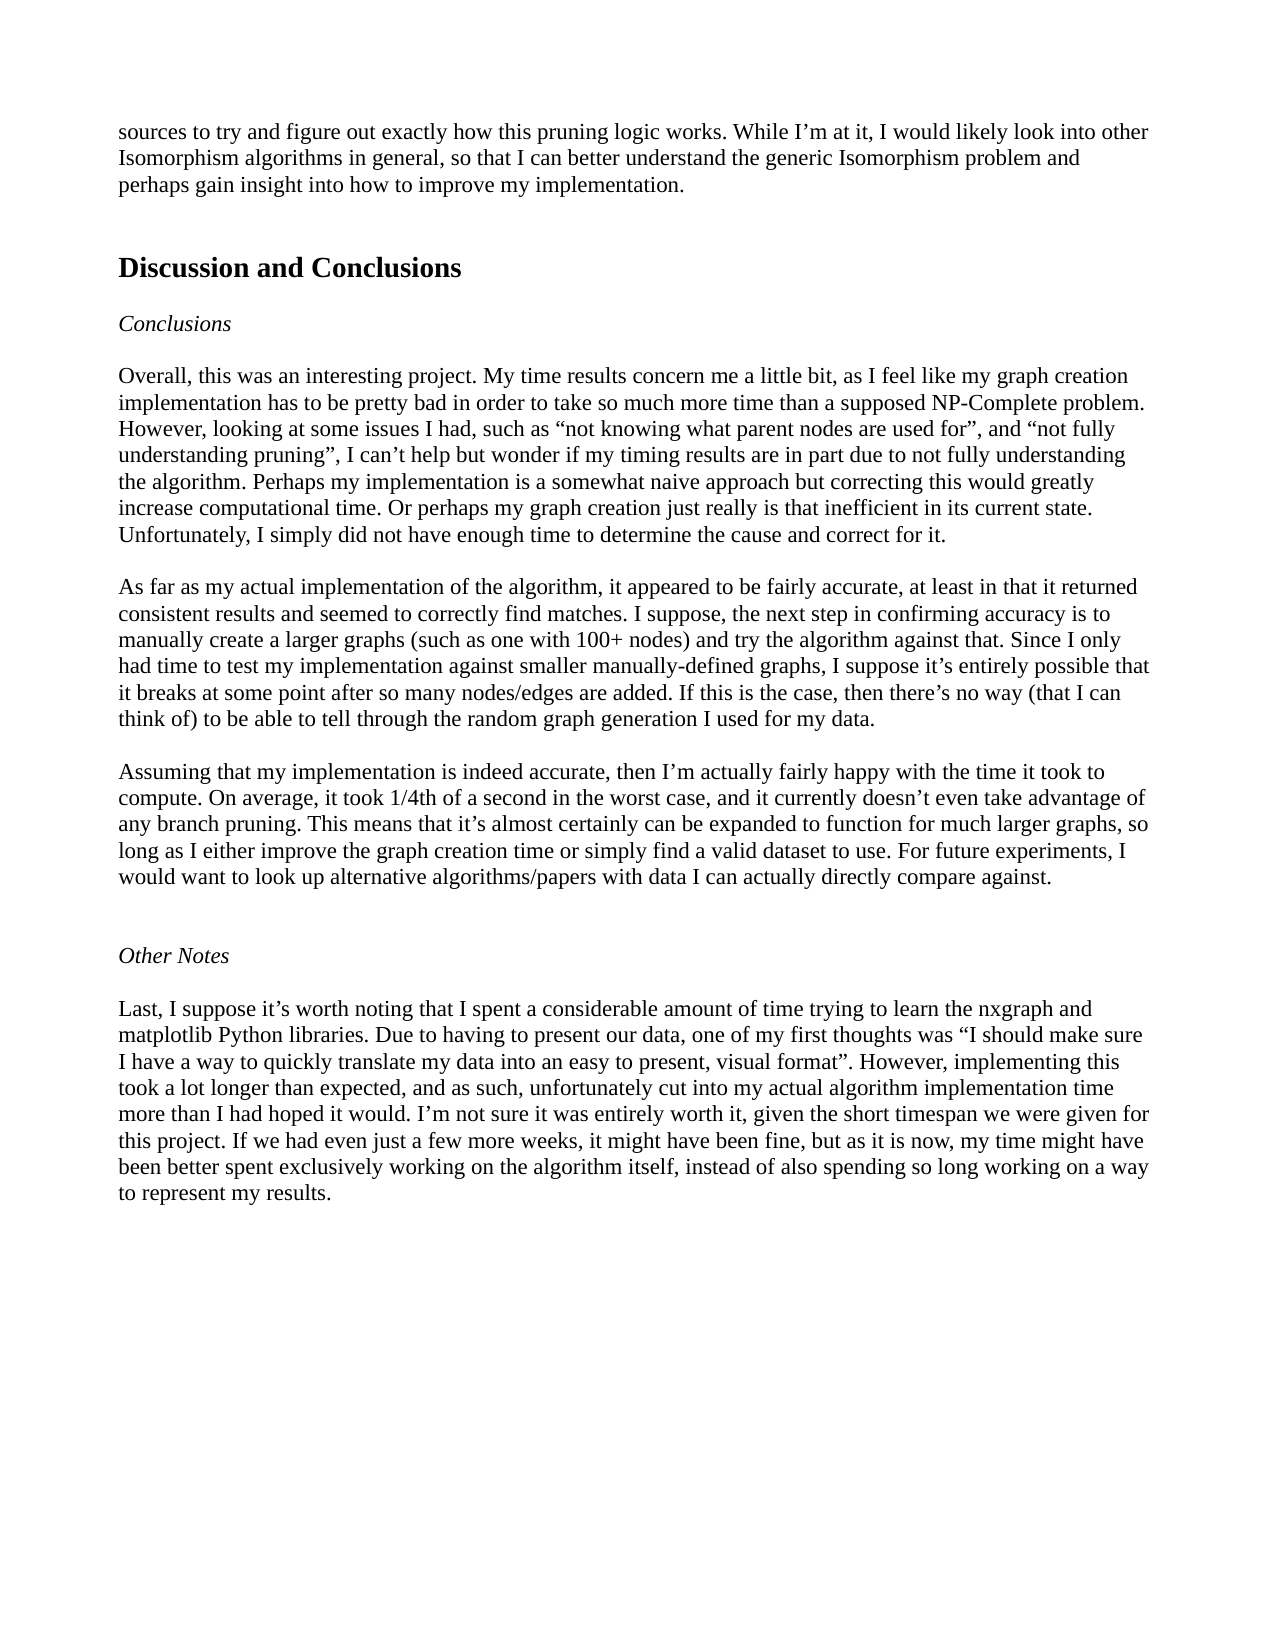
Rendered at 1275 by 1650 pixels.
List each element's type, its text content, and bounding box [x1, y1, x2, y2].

text Assuming that my implementation is indeed accurate, then I’m actually fairly happy with the time it took to compute. On average, it took 1/4th of a second in the worst case, and it currently doesn’t even take advantage of any branch pruning. This means that it’s almost certainly can be expanded to function for much larger graphs, so long as I either improve the graph creation time or simply find a valid dataset to use. For future experiments, I would want to look up alternative algorithms/papers with data I can actually directly compare against. [118, 758, 1157, 889]
text Last, I suppose it’s worth noting that I spent a considerable amount of time trying to learn the nxgraph and matplotlib Python libraries. Due to having to present our data, one of my first thoughts was “I should make sure I have a way to quickly translate my data into an easy to present, visual format”. However, implementing this took a lot longer than expected, and as such, unfortunately cut into my actual algorithm implementation time more than I had hoped it would. I’m not sure it was entirely worth it, given the short timespan we were given for this project. If we had even just a few more weeks, it might have been fine, but as it is now, my time might have been better spent exclusively working on the algorithm itself, instead of also spending so long working on a way to represent my results. [118, 995, 1157, 1206]
text Conclusions [118, 310, 1157, 336]
text Overall, this was an interesting project. My time results concern me a little bit, as I feel like my graph creation implementation has to be pretty bad in order to take so much more time than a supposed NP-Complete problem. However, looking at some issues I had, such as “not knowing what parent nodes are used for”, and “not fully understanding pruning”, I can’t help but wonder if my timing results are in part due to not fully understanding the algorithm. Perhaps my implementation is a somewhat naive approach but correcting this would greatly increase computational time. Or perhaps my graph creation just really is that inefficient in its current state. Unfortunately, I simply did not have enough time to determine the cause and correct for it. [118, 362, 1157, 547]
text Other Notes [118, 942, 1157, 969]
text Discussion and Conclusions [118, 250, 1157, 283]
text As far as my actual implementation of the algorithm, it appeared to be fairly accurate, at least in that it returned consistent results and seemed to correctly find matches. I suppose, the next step in confirming accuracy is to manually create a larger graphs (such as one with 100+ nodes) and try the algorithm against that. Since I only had time to test my implementation against smaller manually-defined graphs, I suppose it’s entirely possible that it breaks at some point after so many nodes/edges are added. If this is the case, then there’s no way (that I can think of) to be able to tell through the random graph generation I used for my data. [118, 573, 1157, 731]
text sources to try and figure out exactly how this pruning logic works. While I’m at it, I would likely look into other Isomorphism algorithms in general, so that I can better understand the generic Isomorphism problem and perhaps gain insight into how to improve my implementation. [118, 118, 1157, 197]
